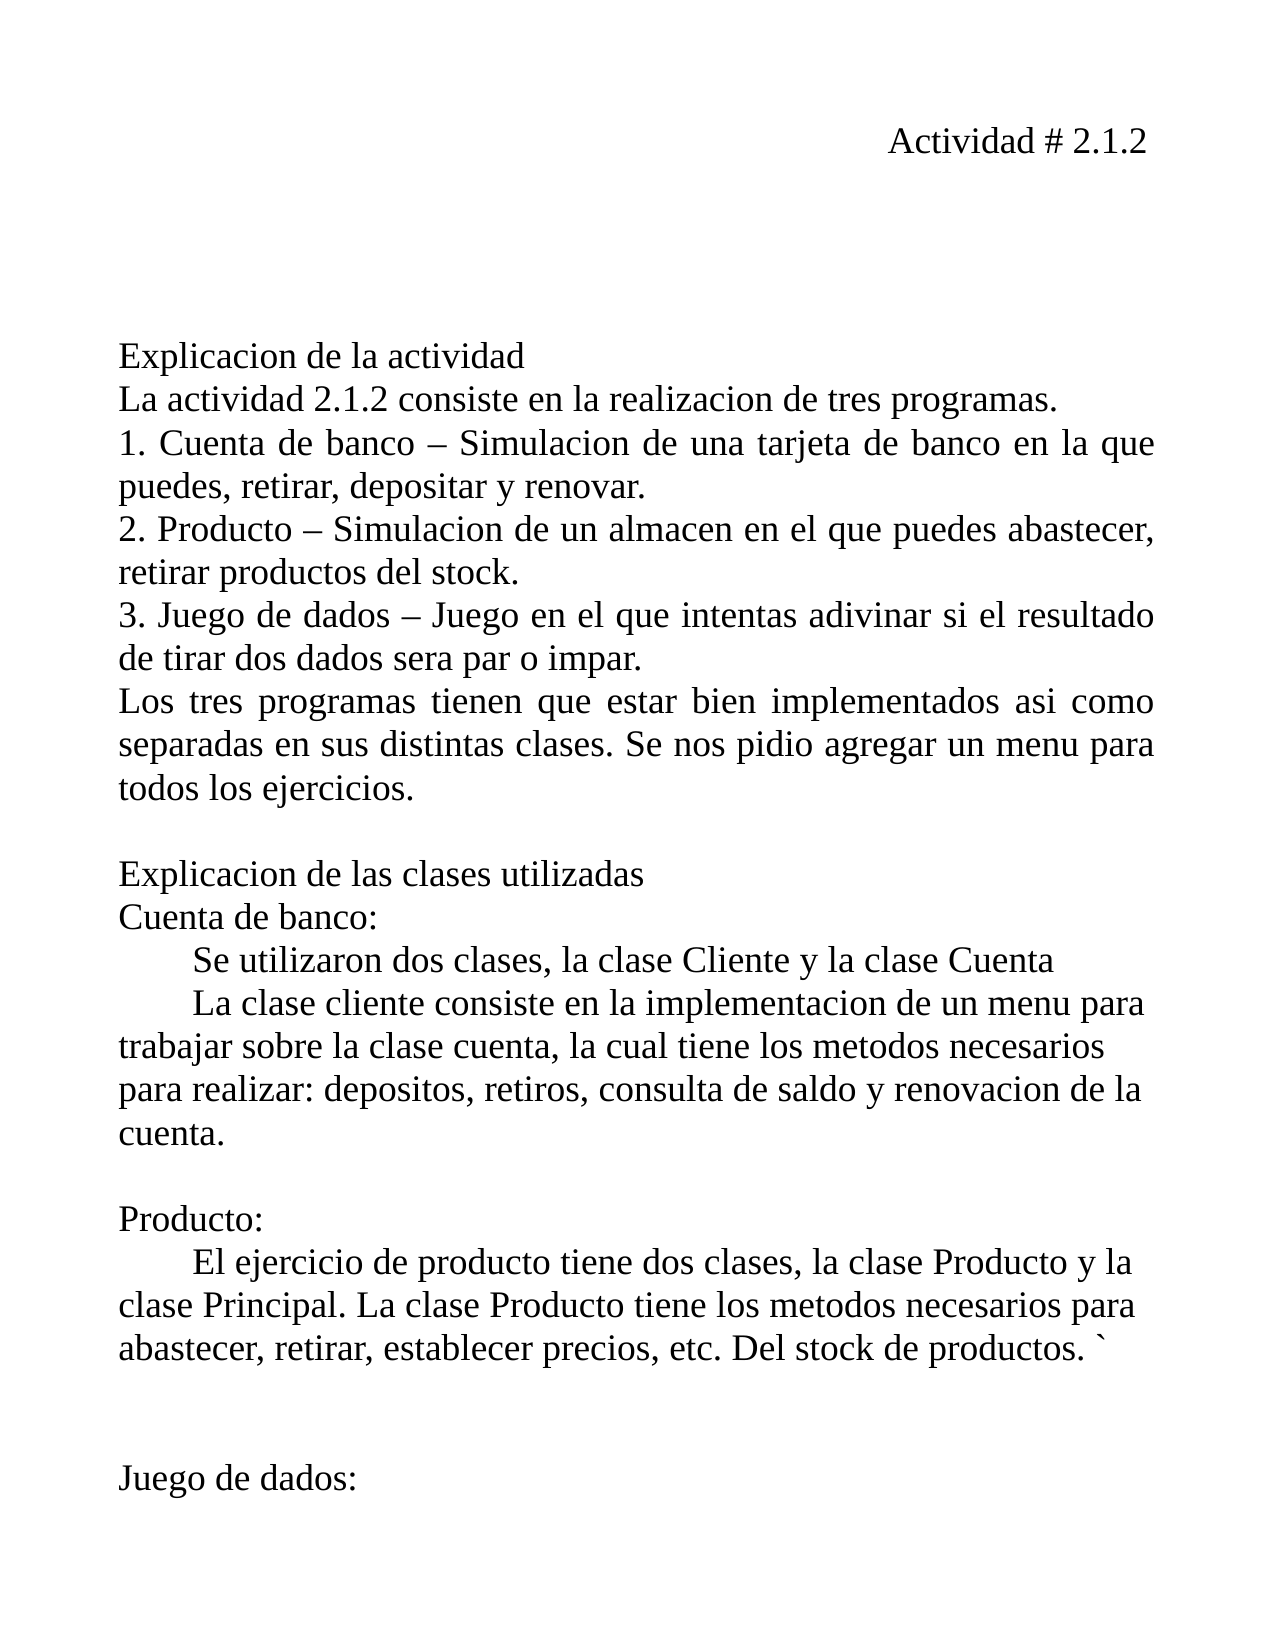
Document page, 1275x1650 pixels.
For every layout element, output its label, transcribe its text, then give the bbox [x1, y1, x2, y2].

text Los tres programas tienen que estar bien implementados asi como separadas en sus distintas clases. Se nos pidio agregar un menu para todos los ejercicios. [118, 679, 1157, 808]
text 2. Producto – Simulacion de un almacen en el que puedes abastecer, retirar productos del stock. [118, 506, 1157, 592]
text La clase cliente consiste en la implementacion de un menu para trabajar sobre la clase cuenta, la cual tiene los metodos necesarios para realizar: depositos, retiros, consulta de saldo y renovacion de la cuenta. [118, 981, 1157, 1153]
text Explicacion de la actividad [118, 334, 1157, 377]
text Cuenta de banco: [118, 894, 1157, 937]
text El ejercicio de producto tiene dos clases, la clase Producto y la clase Principal. La clase Producto tiene los metodos necesarios para abastecer, retirar, establecer precios, etc. Del stock de productos. ` [118, 1239, 1157, 1369]
text Explicacion de las clases utilizadas [118, 851, 1157, 894]
text Se utilizaron dos clases, la clase Cliente y la clase Cuenta [118, 937, 1157, 981]
text Juego de dados: [118, 1455, 1157, 1498]
text 1. Cuenta de banco – Simulacion de una tarjeta de banco en la que puedes, retirar, depositar y renovar. [118, 420, 1157, 506]
text Producto: [118, 1196, 1157, 1239]
text La actividad 2.1.2 consiste en la realizacion de tres programas. [118, 377, 1157, 420]
text Actividad # 2.1.2 [118, 118, 1157, 161]
text 3. Juego de dados – Juego en el que intentas adivinar si el resultado de tirar dos dados sera par o impar. [118, 592, 1157, 679]
